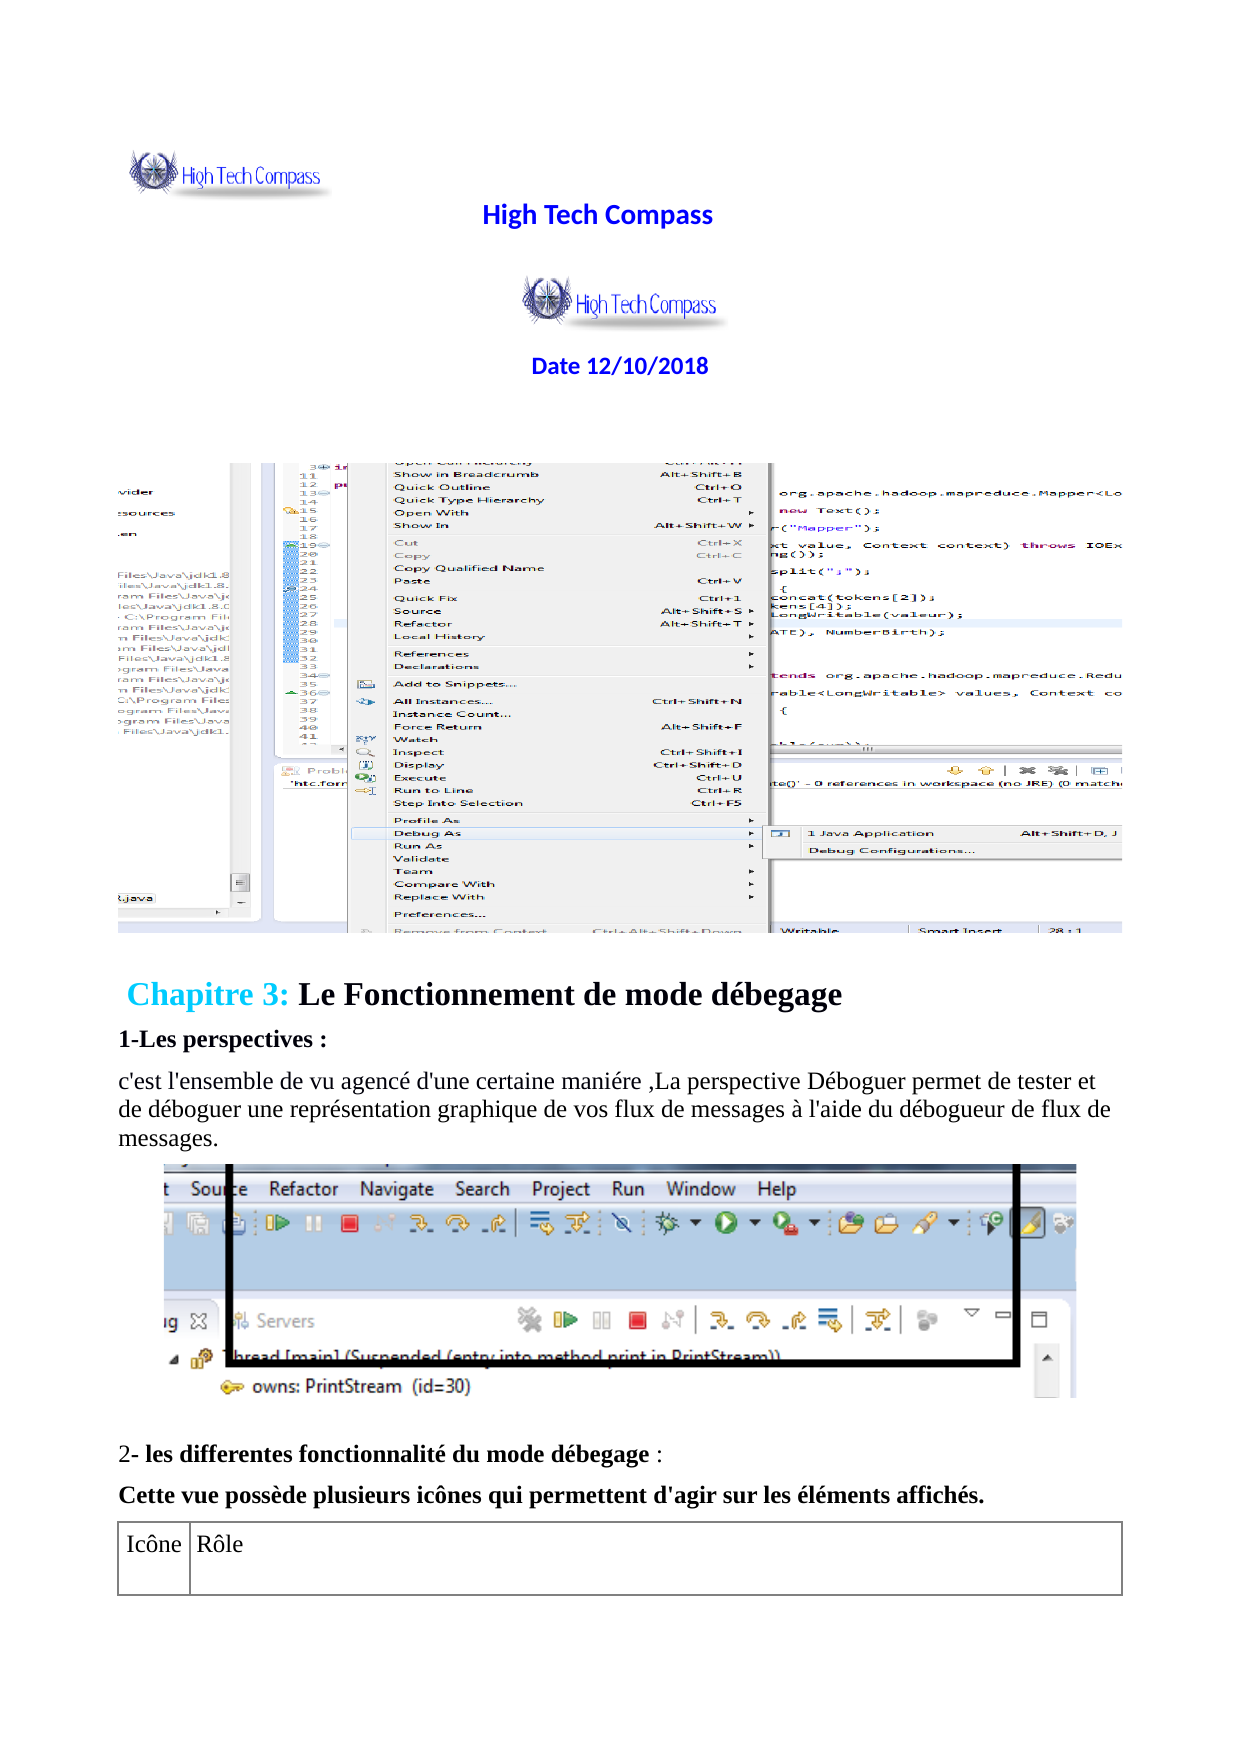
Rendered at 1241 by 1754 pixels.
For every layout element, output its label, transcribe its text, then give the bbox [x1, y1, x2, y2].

table_header Rôle [191, 1523, 1121, 1594]
picture [118, 136, 333, 201]
text 1-Les perspectives : [118, 1024, 1122, 1053]
text Chapitre 3: Le Fonctionnement de mode débegage [118, 974, 1122, 1012]
picture [511, 260, 729, 332]
text c'est l'ensemble de vu agencé d'une certaine maniére ,La perspective Déboguer permet de tester et de déboguer une représentation graphique de vos flux de messages à l'aide du débogueur de flux de messages. [118, 1066, 1122, 1152]
text 2- les differentes fonctionnalité du mode débegage : [118, 1439, 1122, 1467]
table_header Icône [119, 1523, 189, 1594]
text Cette vue possède plusieurs icônes qui permettent d'agir sur les éléments affichés. [118, 1480, 1122, 1509]
